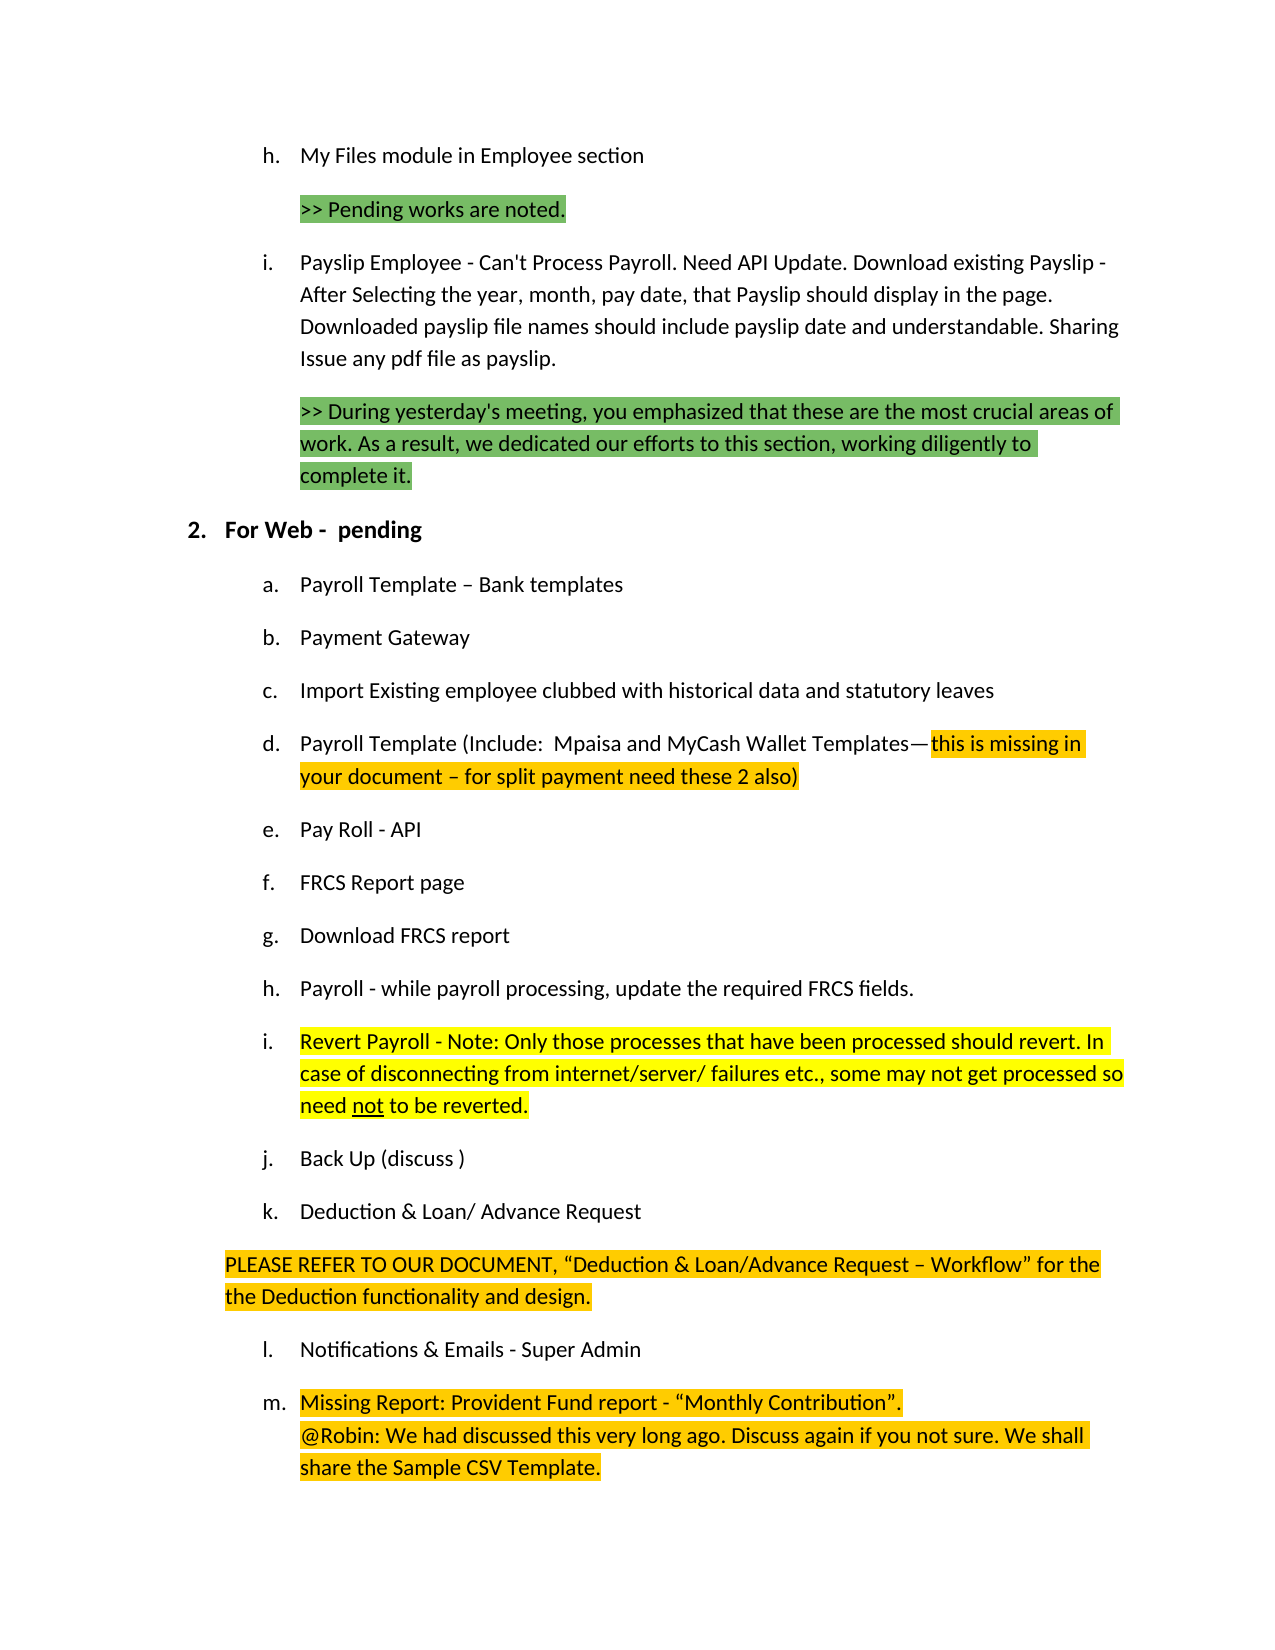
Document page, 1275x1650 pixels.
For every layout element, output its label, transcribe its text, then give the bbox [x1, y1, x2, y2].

list Deduction & Loan/ Advance Request [262, 1197, 1125, 1225]
list Back Up (discuss ) [262, 1144, 1125, 1172]
list Notifications & Emails - Super Admin [262, 1336, 1125, 1363]
list Payment Gateway [262, 623, 1125, 652]
list For Web - pending [187, 515, 1125, 545]
list Missing Report: Provident Fund report - “Monthly Contribution”. @Robin: We had discussed this very long ago. Discuss again if you not sure. We shall share the Sample CSV Template. [262, 1388, 1125, 1481]
list Payroll Template (Include: Mpaisa and MyCash Wallet Templates—this is missing in your document – for split payment need these 2 also) [262, 729, 1125, 790]
list Payroll Template – Bank templates [262, 571, 1125, 598]
list Payslip Employee - Can't Process Payroll. Need API Update. Download existing Payslip - After Selecting the year, month, pay date, that Payslip should display in the page. Downloaded payslip file names should include payslip date and understandable. Sharing Issue any pdf file as payslip. [262, 248, 1125, 372]
list >> Pending works are noted. [300, 195, 1125, 223]
list Revert Payroll - Note: Only those processes that have been processed should revert. In case of disconnecting from internet/server/ failures etc., some may not get processed so need not to be reverted. [262, 1027, 1125, 1119]
list PLEASE REFER TO OUR DOCUMENT, “Deduction & Loan/Advance Request – Workflow” for the the Deduction functionality and design. [150, 1250, 1125, 1311]
list Payroll - while payroll processing, update the required FRCS fields. [262, 974, 1125, 1002]
list Import Existing employee clubbed with historical data and statutory leaves [262, 677, 1125, 704]
list Pay Roll - API [262, 815, 1125, 843]
list FRCS Report page [262, 868, 1125, 896]
list >> During yesterday's meeting, you emphasized that these are the most crucial areas of work. As a result, we dedicated our efforts to this section, working diligently to complete it. [300, 397, 1125, 490]
list Download FRCS report [262, 921, 1125, 949]
list My Files module in Employee section [262, 142, 1125, 170]
